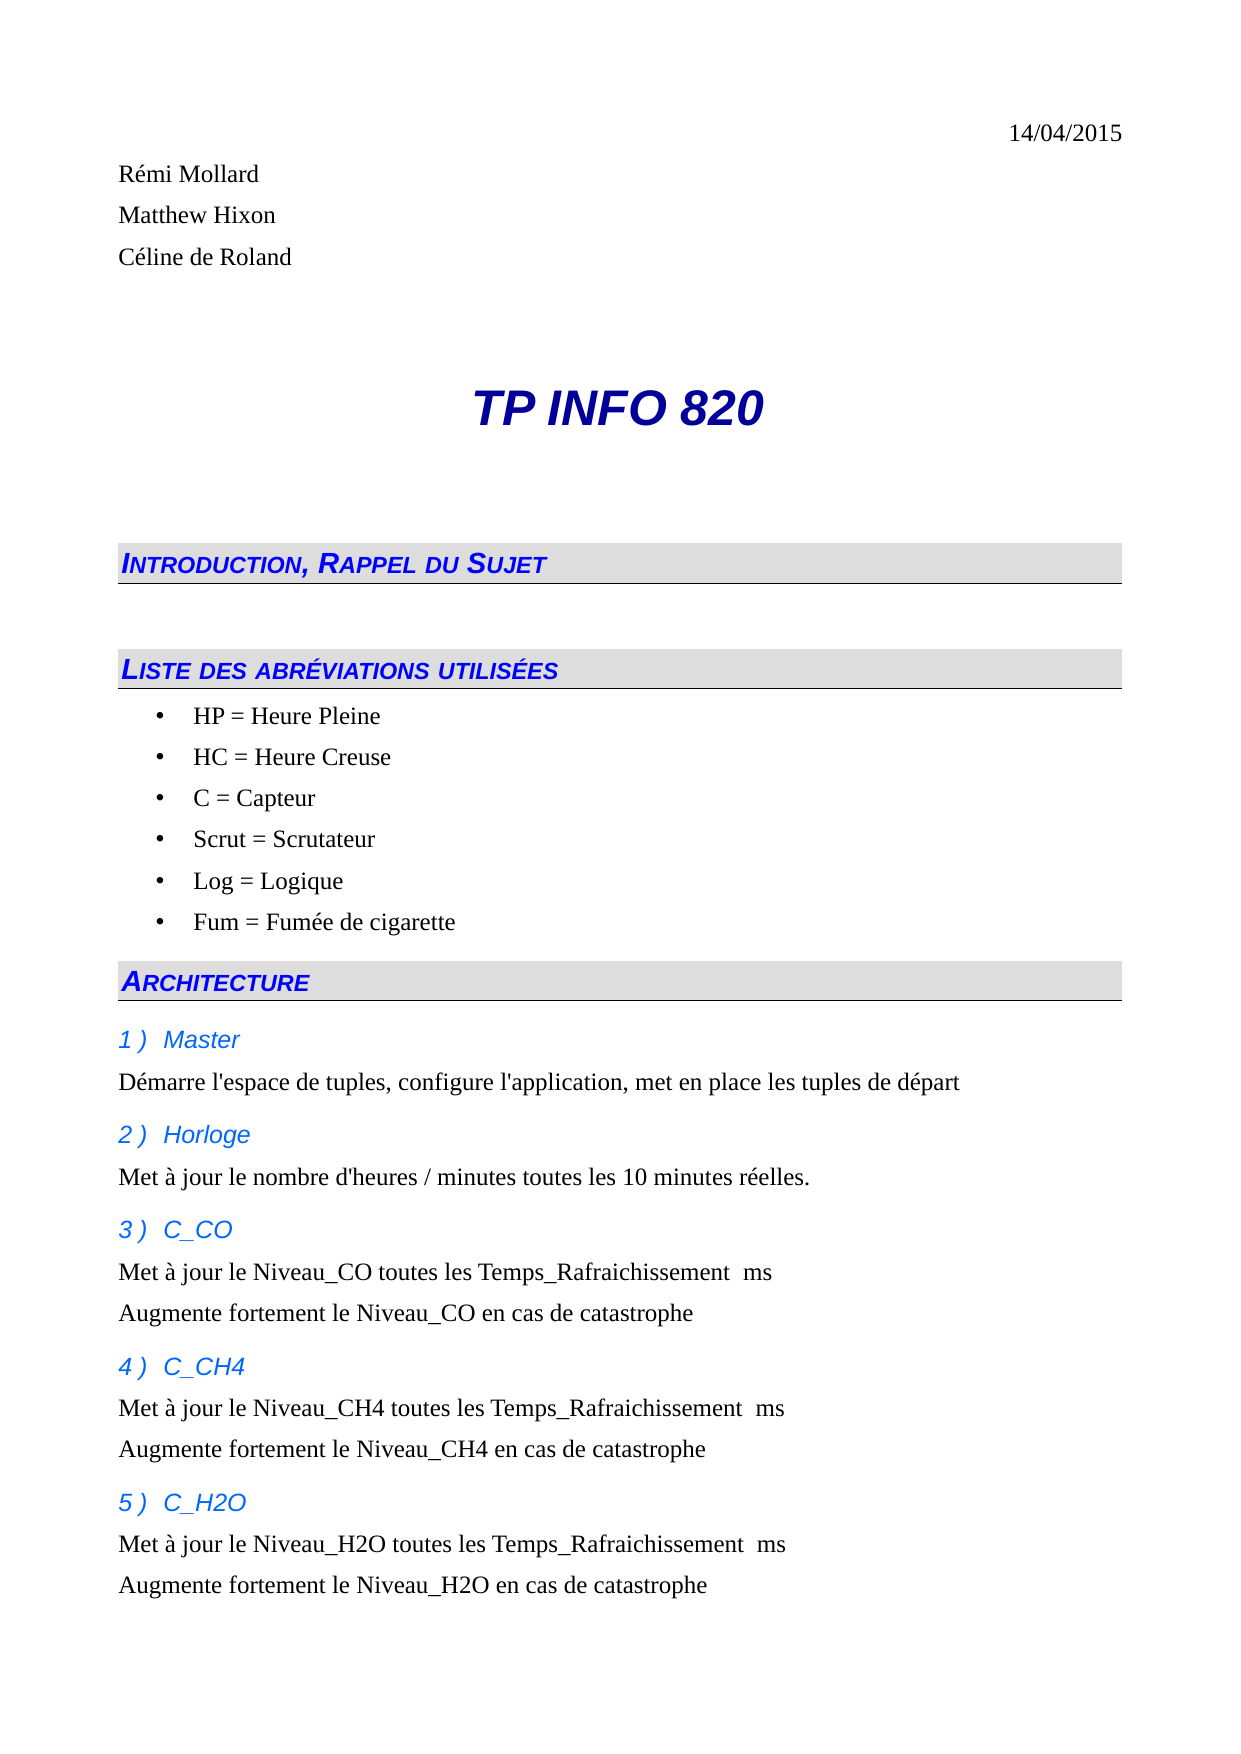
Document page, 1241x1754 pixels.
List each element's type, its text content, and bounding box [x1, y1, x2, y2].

list Fum = Fumée de cigarette [156, 907, 1122, 936]
text Met à jour le Niveau_CO toutes les Temps_Rafraichissement ms [118, 1257, 1122, 1285]
text Matthew Hixon [118, 201, 1122, 229]
list HC = Heure Creuse [156, 742, 1122, 771]
text Céline de Roland [118, 242, 1122, 271]
subtitle TP INFO 820 [118, 378, 1122, 436]
subtitle Architecture [118, 961, 1122, 1000]
text Met à jour le nombre d'heures / minutes toutes les 10 minutes réelles. [118, 1162, 1122, 1190]
subtitle Master [118, 1025, 1122, 1054]
text Augmente fortement le Niveau_CO en cas de catastrophe [118, 1298, 1122, 1327]
text Met à jour le Niveau_CH4 toutes les Temps_Rafraichissement ms [118, 1393, 1122, 1422]
text 14/04/2015 [118, 118, 1122, 147]
subtitle Liste des abréviations utilisées [118, 649, 1122, 688]
subtitle C_H2O [118, 1488, 1122, 1517]
list Scrut = Scrutateur [156, 824, 1122, 853]
list C = Capteur [156, 783, 1122, 812]
subtitle Horloge [118, 1120, 1122, 1149]
subtitle Introduction, Rappel du Sujet [118, 543, 1122, 583]
text Démarre l'espace de tuples, configure l'application, met en place les tuples de départ [118, 1067, 1122, 1095]
text Augmente fortement le Niveau_H2O en cas de catastrophe [118, 1570, 1122, 1599]
subtitle C_CH4 [118, 1352, 1122, 1380]
list HP = Heure Pleine [156, 701, 1122, 729]
subtitle C_CO [118, 1215, 1122, 1244]
text Rémi Mollard [118, 159, 1122, 188]
text Augmente fortement le Niveau_CH4 en cas de catastrophe [118, 1434, 1122, 1463]
text Met à jour le Niveau_H2O toutes les Temps_Rafraichissement ms [118, 1529, 1122, 1558]
list Log = Logique [156, 866, 1122, 894]
